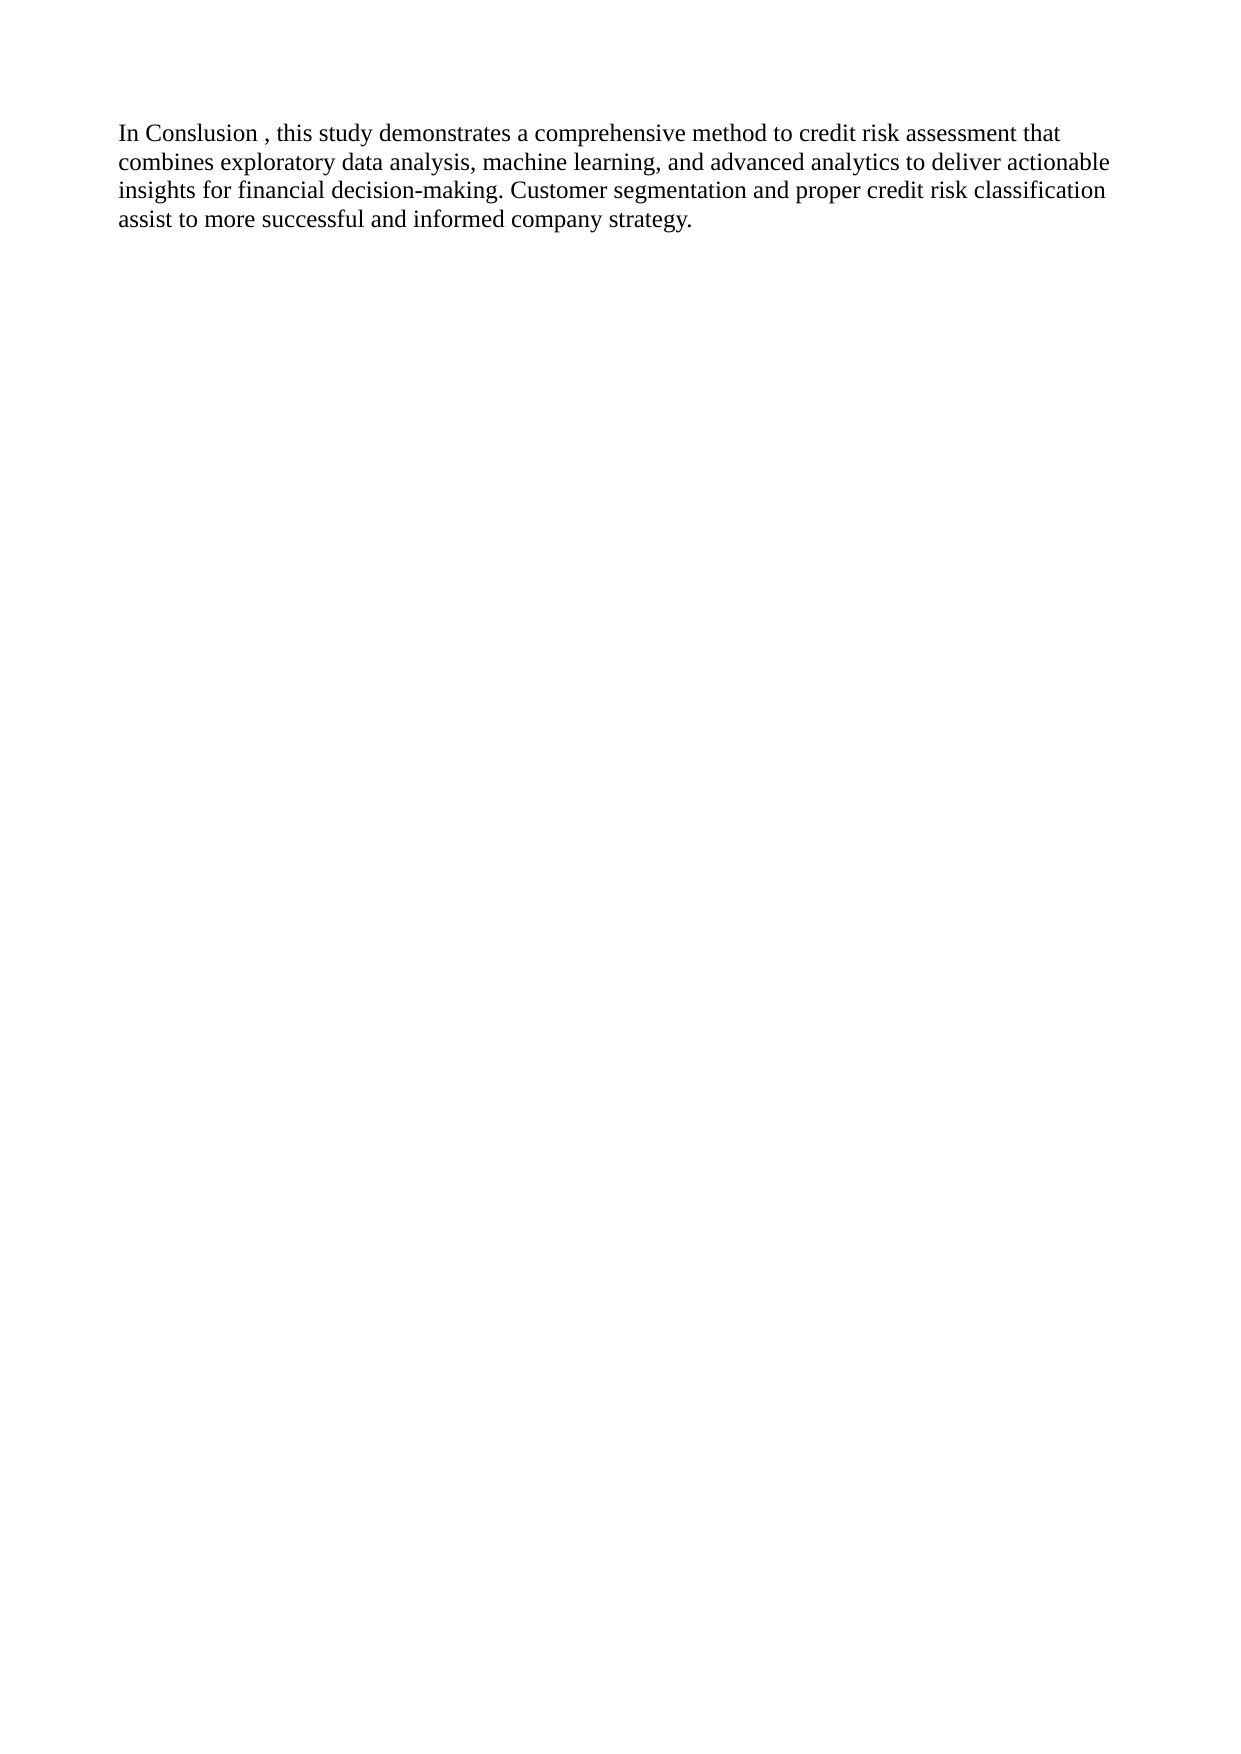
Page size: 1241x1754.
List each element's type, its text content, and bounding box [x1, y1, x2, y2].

text In Conslusion , this study demonstrates a comprehensive method to credit risk assessment that combines exploratory data analysis, machine learning, and advanced analytics to deliver actionable insights for financial decision-making. Customer segmentation and proper credit risk classification assist to more successful and informed company strategy. [118, 118, 1122, 233]
